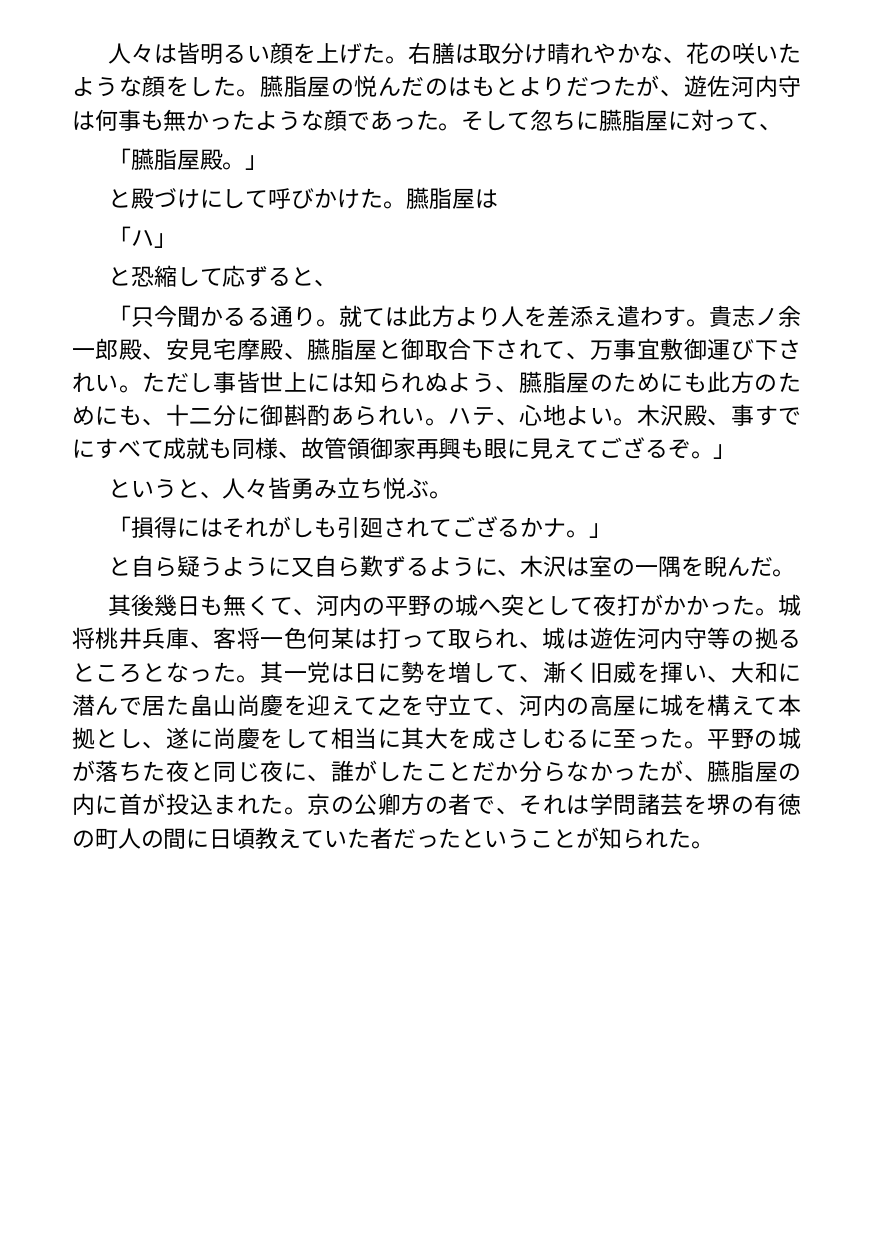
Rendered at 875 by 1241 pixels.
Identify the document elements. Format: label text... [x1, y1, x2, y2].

text と自ら疑うように又自ら歎ずるように、木沢は室の一隅を睨んだ。 [72, 549, 802, 582]
text というと、人々皆勇み立ち悦ぶ。 [72, 470, 802, 504]
text 「ハ」 [72, 220, 802, 253]
text と恐縮して応ずると、 [72, 259, 802, 292]
text 其後幾日も無くて、河内の平野の城へ突として夜打がかかった。城将桃井兵庫、客将一色何某は打って取られ、城は遊佐河内守等の拠るところとなった。其一党は日に勢を増して、漸く旧威を揮い、大和に潜んで居た畠山尚慶を迎えて之を守立て、河内の高屋に城を構えて本拠とし、遂に尚慶をして相当に其大を成さしむるに至った。平野の城が落ちた夜と同じ夜に、誰がしたことだか分らなかったが、臙脂屋の内に首が投込まれた。京の公卿方の者で、それは学問諸芸を堺の有徳の町人の間に日頃教えていた者だったということが知られた。 [72, 588, 802, 854]
text と殿づけにして呼びかけた。臙脂屋は [72, 181, 802, 214]
text 「損得にはそれがしも引廻されてござるかナ。」 [72, 509, 802, 543]
text 人々は皆明るい顔を上げた。右膳は取分け晴れやかな、花の咲いたような顔をした。臙脂屋の悦んだのはもとよりだつたが、遊佐河内守は何事も無かったような顔であった。そして忽ちに臙脂屋に対って、 [72, 36, 802, 136]
text 「只今聞かるる通り。就ては此方より人を差添え遣わす。貴志ノ余一郎殿、安見宅摩殿、臙脂屋と御取合下されて、万事宜敷御運び下されい。ただし事皆世上には知られぬよう、臙脂屋のためにも此方のためにも、十二分に御斟酌あられい。ハテ、心地よい。木沢殿、事すでにすべて成就も同様、故管領御家再興も眼に見えてござるぞ。」 [72, 298, 802, 464]
text 「臙脂屋殿。」 [72, 142, 802, 175]
